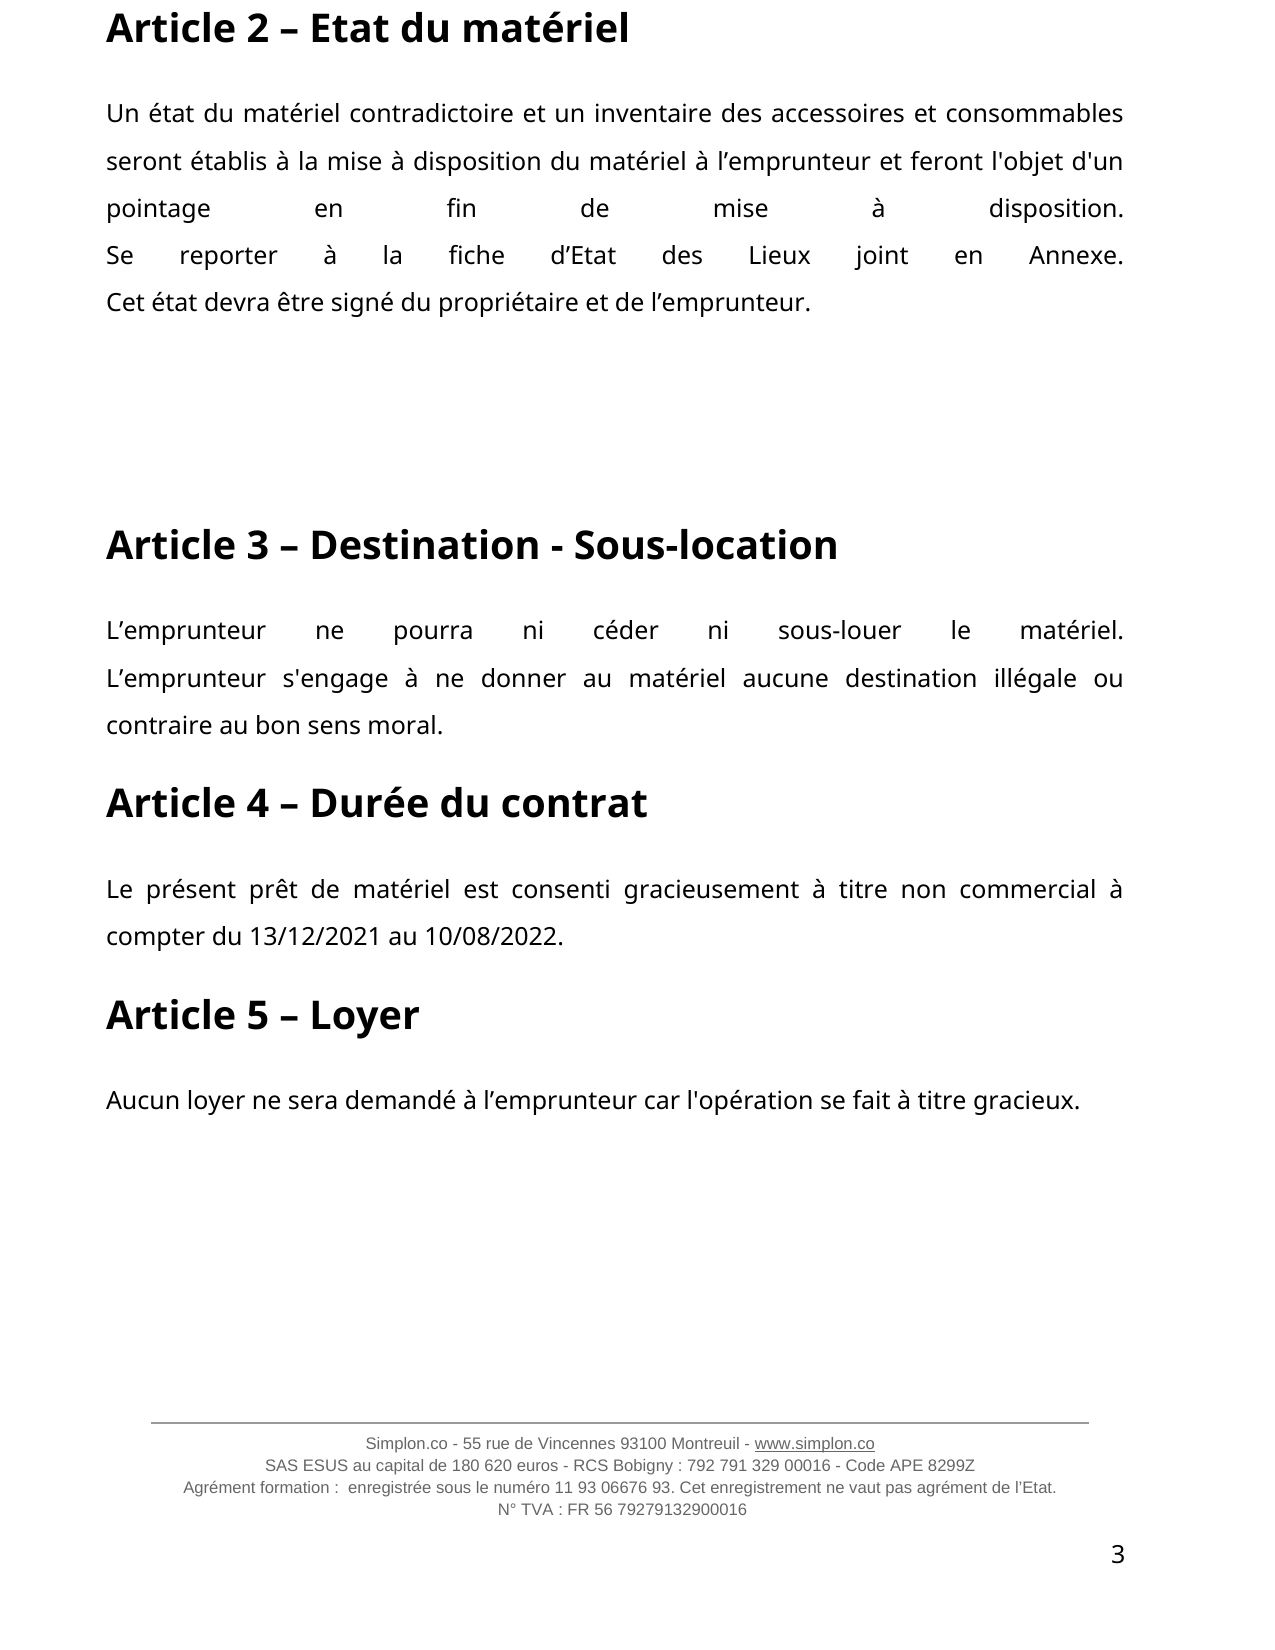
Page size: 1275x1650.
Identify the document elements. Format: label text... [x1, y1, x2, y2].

subtitle Article 4 – Durée du contrat [106, 776, 1125, 829]
text Aucun loyer ne sera demandé à l’emprunteur car l'opération se fait à titre gracieux. [106, 1083, 1125, 1117]
text Un état du matériel contradictoire et un inventaire des accessoires et consommables seront établis à la mise à disposition du matériel à l’emprunteur et feront l'objet d'un pointage en fin de mise à disposition. Se reporter à la fiche d’Etat des Lieux joint en Annexe. Cet état devra être signé du propriétaire et de l’emprunteur. [106, 96, 1125, 319]
subtitle Article 2 – Etat du matériel [106, 0, 1125, 54]
subtitle Article 5 – Loyer [106, 987, 1125, 1041]
subtitle Article 3 – Destination - Sous-location [106, 517, 1125, 571]
text L’emprunteur ne pourra ni céder ni sous-louer le matériel. L’emprunteur s'engage à ne donner au matériel aucune destination illégale ou contraire au bon sens moral. [106, 613, 1125, 742]
text Le présent prêt de matériel est consenti gracieusement à titre non commercial à compter du 13/12/2021 au 10/08/2022. [106, 871, 1125, 953]
